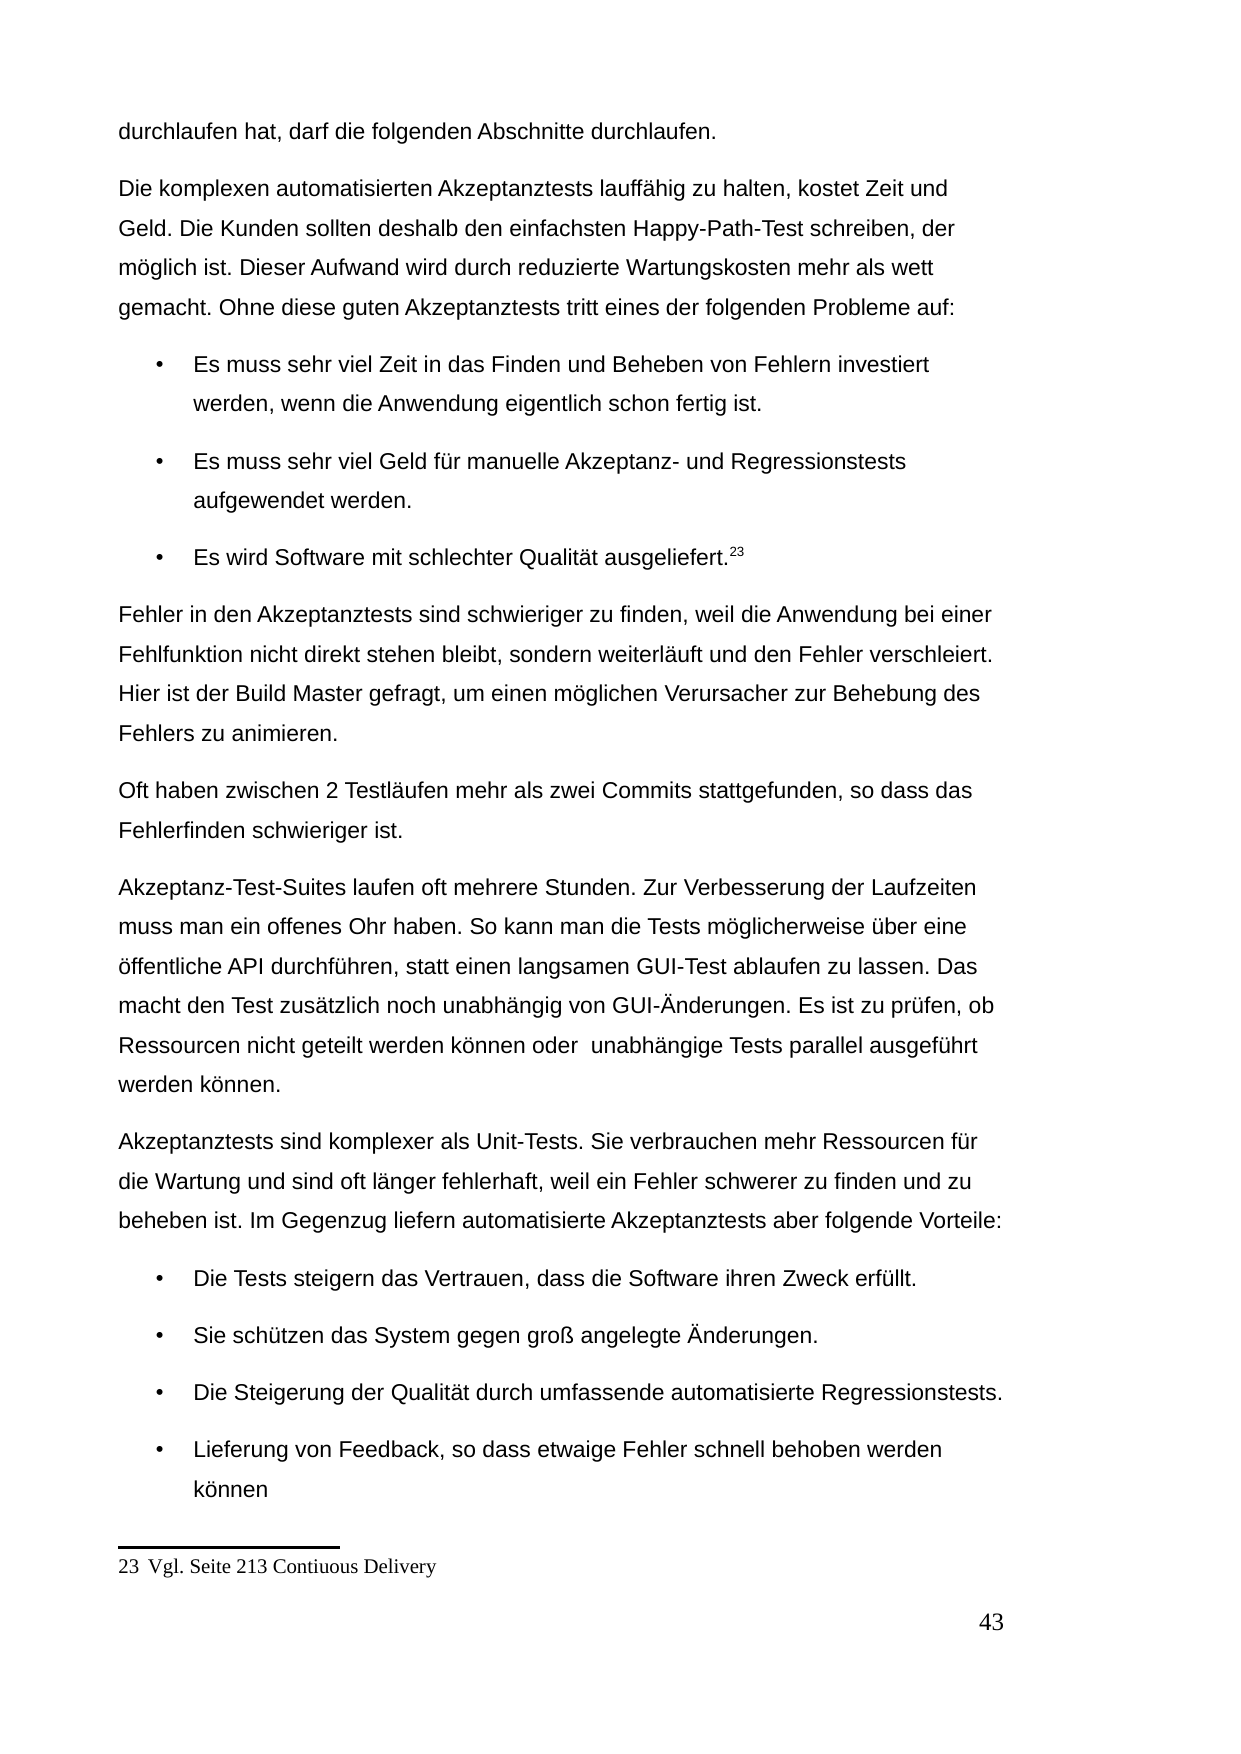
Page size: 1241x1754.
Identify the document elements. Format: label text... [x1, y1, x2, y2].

list Vgl. Seite 213 Contiuous Delivery [118, 1553, 1004, 1578]
list Die Tests steigern das Vertrauen, dass die Software ihren Zweck erfüllt. [156, 1264, 1004, 1291]
text Fehler in den Akzeptanztests sind schwieriger zu finden, weil die Anwendung bei einer Fehlfunktion nicht direkt stehen bleibt, sondern weiterläuft und den Fehler verschleiert. Hier ist der Build Master gefragt, um einen möglichen Verursacher zur Behebung des Fehlers zu animieren. [118, 601, 1004, 746]
text Die komplexen automatisierten Akzeptanztests lauffähig zu halten, kostet Zeit und Geld. Die Kunden sollten deshalb den einfachsten Happy-Path-Test schreiben, der möglich ist. Dieser Aufwand wird durch reduzierte Wartungskosten mehr als wett gemacht. Ohne diese guten Akzeptanztests tritt eines der folgenden Probleme auf: [118, 175, 1004, 320]
text durchlaufen hat, darf die folgenden Abschnitte durchlaufen. [118, 118, 1004, 144]
list Die Steigerung der Qualität durch umfassende automatisierte Regressionstests. [156, 1379, 1004, 1405]
list Lieferung von Feedback, so dass etwaige Fehler schnell behoben werden können [156, 1436, 1004, 1502]
text Oft haben zwischen 2 Testläufen mehr als zwei Commits stattgefunden, so dass das Fehlerfinden schwieriger ist. [118, 777, 1004, 843]
list Es wird Software mit schlechter Qualität ausgeliefert. [156, 544, 1004, 571]
text Akzeptanztests sind komplexer als Unit-Tests. Sie verbrauchen mehr Ressourcen für die Wartung und sind oft länger fehlerhaft, weil ein Fehler schwerer zu finden und zu beheben ist. Im Gegenzug liefern automatisierte Akzeptanztests aber folgende Vorteile: [118, 1128, 1004, 1234]
list Es muss sehr viel Zeit in das Finden und Beheben von Fehlern investiert werden, wenn die Anwendung eigentlich schon fertig ist. [156, 351, 1004, 417]
list Es muss sehr viel Geld für manuelle Akzeptanz- und Regressionstests aufgewendet werden. [156, 448, 1004, 513]
text Akzeptanz-Test-Suites laufen oft mehrere Stunden. Zur Verbesserung der Laufzeiten muss man ein offenes Ohr haben. So kann man die Tests möglicherweise über eine öffentliche API durchführen, statt einen langsamen GUI-Test ablaufen zu lassen. Das macht den Test zusätzlich noch unabhängig von GUI-Änderungen. Es ist zu prüfen, ob Ressourcen nicht geteilt werden können oder unabhängige Tests parallel ausgeführt werden können. [118, 874, 1004, 1097]
list Sie schützen das System gegen groß angelegte Änderungen. [156, 1322, 1004, 1348]
